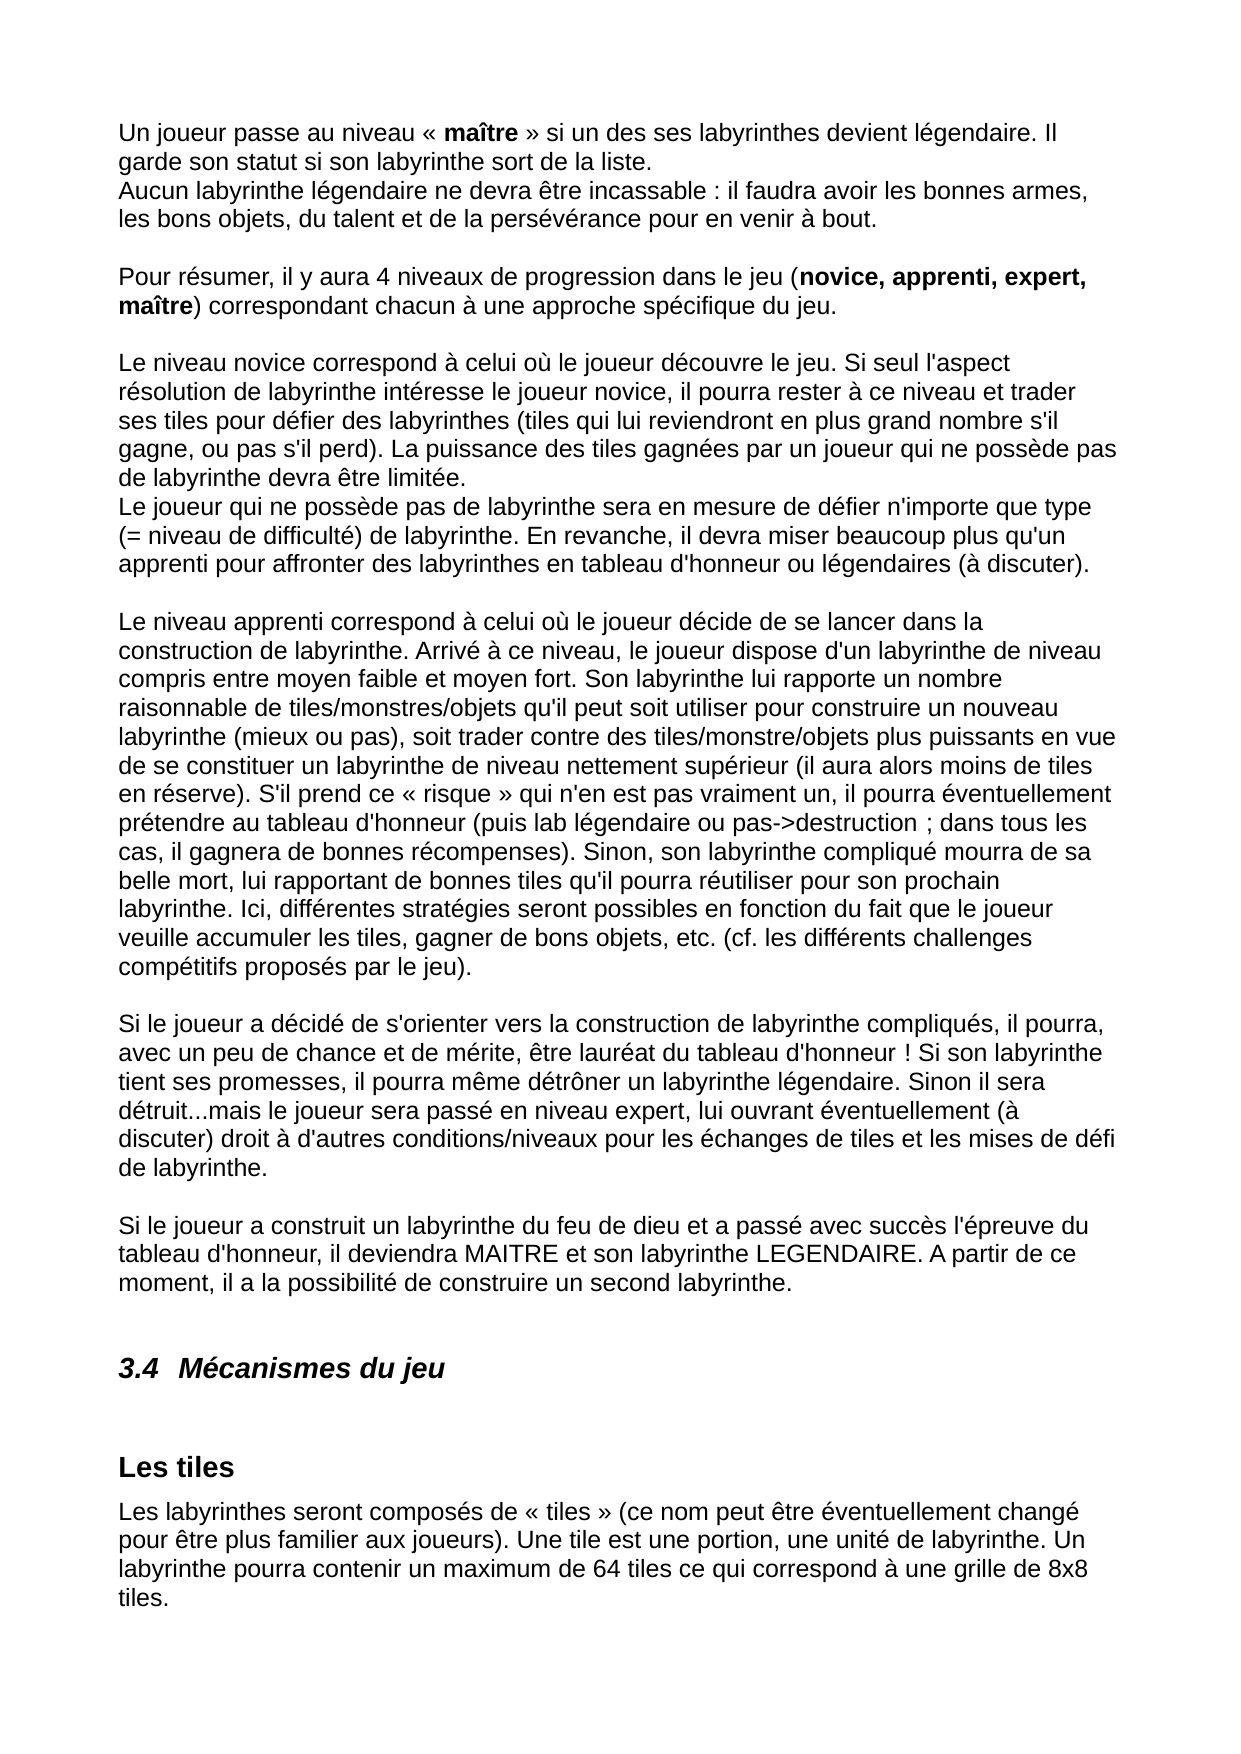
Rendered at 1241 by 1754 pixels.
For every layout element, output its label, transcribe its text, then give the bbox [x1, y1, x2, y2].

text Pour résumer, il y aura 4 niveaux de progression dans le jeu (novice, apprenti, expert, maître) correspondant chacun à une approche spécifique du jeu. [118, 262, 1122, 319]
text Le joueur qui ne possède pas de labyrinthe sera en mesure de défier n'importe que type (= niveau de difficulté) de labyrinthe. En revanche, il devra miser beaucoup plus qu'un apprenti pour affronter des labyrinthes en tableau d'honneur ou légendaires (à discuter). [118, 492, 1122, 578]
text Si le joueur a construit un labyrinthe du feu de dieu et a passé avec succès l'épreuve du tableau d'honneur, il deviendra MAITRE et son labyrinthe LEGENDAIRE. A partir de ce moment, il a la possibilité de construire un second labyrinthe. [118, 1211, 1122, 1297]
subtitle Les tiles [118, 1450, 1122, 1484]
text Aucun labyrinthe légendaire ne devra être incassable : il faudra avoir les bonnes armes, les bons objets, du talent et de la persévérance pour en venir à bout. [118, 176, 1122, 233]
subtitle Mécanismes du jeu [118, 1351, 1122, 1384]
text Si le joueur a décidé de s'orienter vers la construction de labyrinthe compliqués, il pourra, avec un peu de chance et de mérite, être lauréat du tableau d'honneur ! Si son labyrinthe tient ses promesses, il pourra même détrôner un labyrinthe légendaire. Sinon il sera détruit...mais le joueur sera passé en niveau expert, lui ouvrant éventuellement (à discuter) droit à d'autres conditions/niveaux pour les échanges de tiles et les mises de défi de labyrinthe. [118, 1009, 1122, 1182]
text Le niveau novice correspond à celui où le joueur découvre le jeu. Si seul l'aspect résolution de labyrinthe intéresse le joueur novice, il pourra rester à ce niveau et trader ses tiles pour défier des labyrinthes (tiles qui lui reviendront en plus grand nombre s'il gagne, ou pas s'il perd). La puissance des tiles gagnées par un joueur qui ne possède pas de labyrinthe devra être limitée. [118, 348, 1122, 492]
text Les labyrinthes seront composés de « tiles » (ce nom peut être éventuellement changé pour être plus familier aux joueurs). Une tile est une portion, une unité de labyrinthe. Un labyrinthe pourra contenir un maximum de 64 tiles ce qui correspond à une grille de 8x8 tiles. [118, 1496, 1122, 1611]
text Le niveau apprenti correspond à celui où le joueur décide de se lancer dans la construction de labyrinthe. Arrivé à ce niveau, le joueur dispose d'un labyrinthe de niveau compris entre moyen faible et moyen fort. Son labyrinthe lui rapporte un nombre raisonnable de tiles/monstres/objets qu'il peut soit utiliser pour construire un nouveau labyrinthe (mieux ou pas), soit trader contre des tiles/monstre/objets plus puissants en vue de se constituer un labyrinthe de niveau nettement supérieur (il aura alors moins de tiles en réserve). S'il prend ce « risque » qui n'en est pas vraiment un, il pourra éventuellement prétendre au tableau d'honneur (puis lab légendaire ou pas->destruction ; dans tous les cas, il gagnera de bonnes récompenses). Sinon, son labyrinthe compliqué mourra de sa belle mort, lui rapportant de bonnes tiles qu'il pourra réutiliser pour son prochain labyrinthe. Ici, différentes stratégies seront possibles en fonction du fait que le joueur veuille accumuler les tiles, gagner de bons objets, etc. (cf. les différents challenges compétitifs proposés par le jeu). [118, 607, 1122, 981]
text Un joueur passe au niveau « maître » si un des ses labyrinthes devient légendaire. Il garde son statut si son labyrinthe sort de la liste. [118, 118, 1122, 176]
